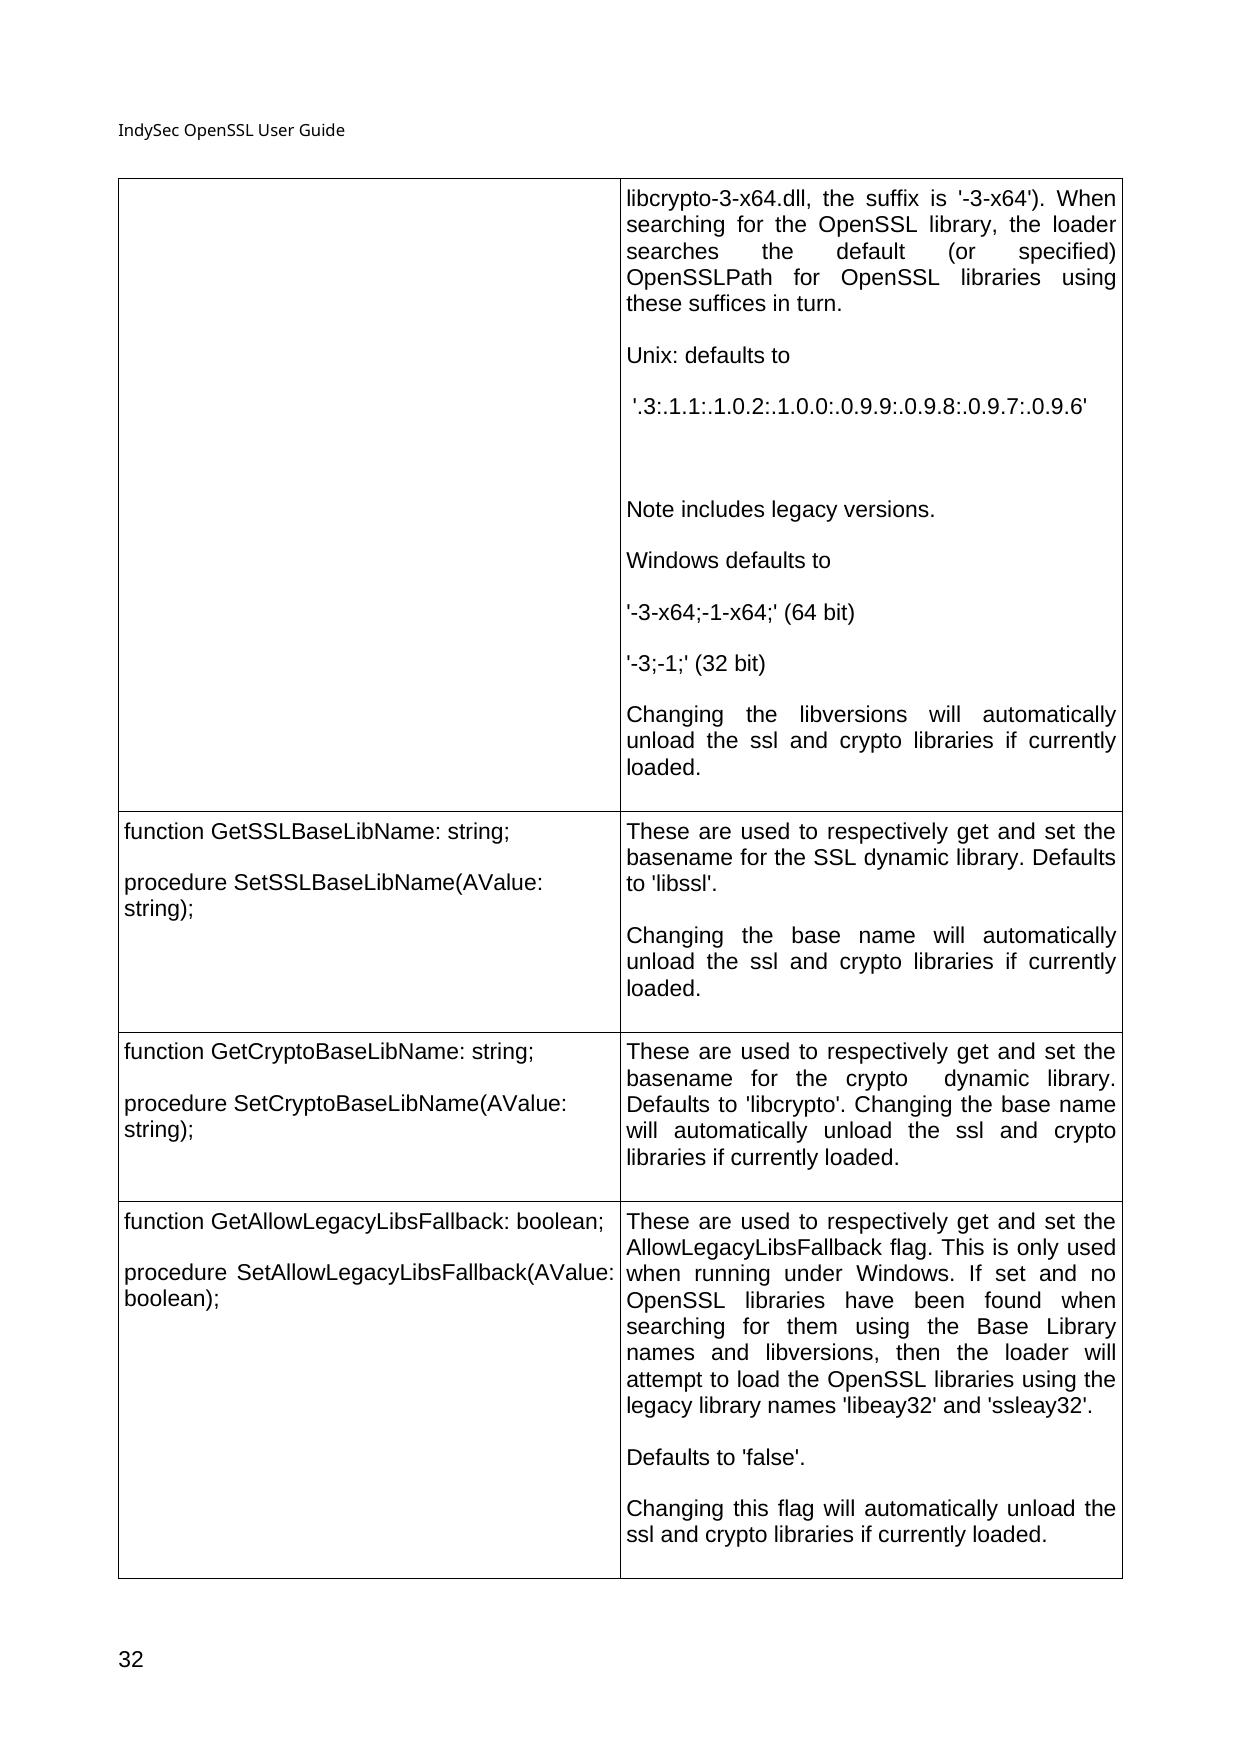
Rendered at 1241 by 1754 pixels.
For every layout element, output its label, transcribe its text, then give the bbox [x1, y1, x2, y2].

table_cell function GetAllowLegacyLibsFallback: boolean; procedure SetAllowLegacyLibsFallback(AValue: boolean); [119, 1202, 620, 1578]
table_cell These are used to respectively get and set the basename for the SSL dynamic library. Defaults to 'libssl'. Changing the base name will automatically unload the ssl and crypto libraries if currently loaded. [621, 812, 1122, 1032]
table_cell function GetCryptoBaseLibName: string; procedure SetCryptoBaseLibName(AValue: string); [119, 1033, 620, 1201]
table_cell These are used to respectively get and set the basename for the crypto dynamic library. Defaults to 'libcrypto'. Changing the base name will automatically unload the ssl and crypto libraries if currently loaded. [621, 1033, 1122, 1201]
table_cell These are used to respectively get and set the AllowLegacyLibsFallback flag. This is only used when running under Windows. If set and no OpenSSL libraries have been found when searching for them using the Base Library names and libversions, then the loader will attempt to load the OpenSSL libraries using the legacy library names 'libeay32' and 'ssleay32'. Defaults to 'false'. Changing this flag will automatically unload the ssl and crypto libraries if currently loaded. [621, 1202, 1122, 1578]
table_cell function GetSSLBaseLibName: string; procedure SetSSLBaseLibName(AValue: string); [119, 812, 620, 1032]
table_cell [119, 179, 620, 811]
table_cell libcrypto-3-x64.dll, the suffix is '-3-x64'). When searching for the OpenSSL library, the loader searches the default (or specified) OpenSSLPath for OpenSSL libraries using these suffices in turn. Unix: defaults to '.3:.1.1:.1.0.2:.1.0.0:.0.9.9:.0.9.8:.0.9.7:.0.9.6' Note includes legacy versions. Windows defaults to '-3-x64;-1-x64;' (64 bit) '-3;-1;' (32 bit) Changing the libversions will automatically unload the ssl and crypto libraries if currently loaded. [621, 179, 1122, 811]
